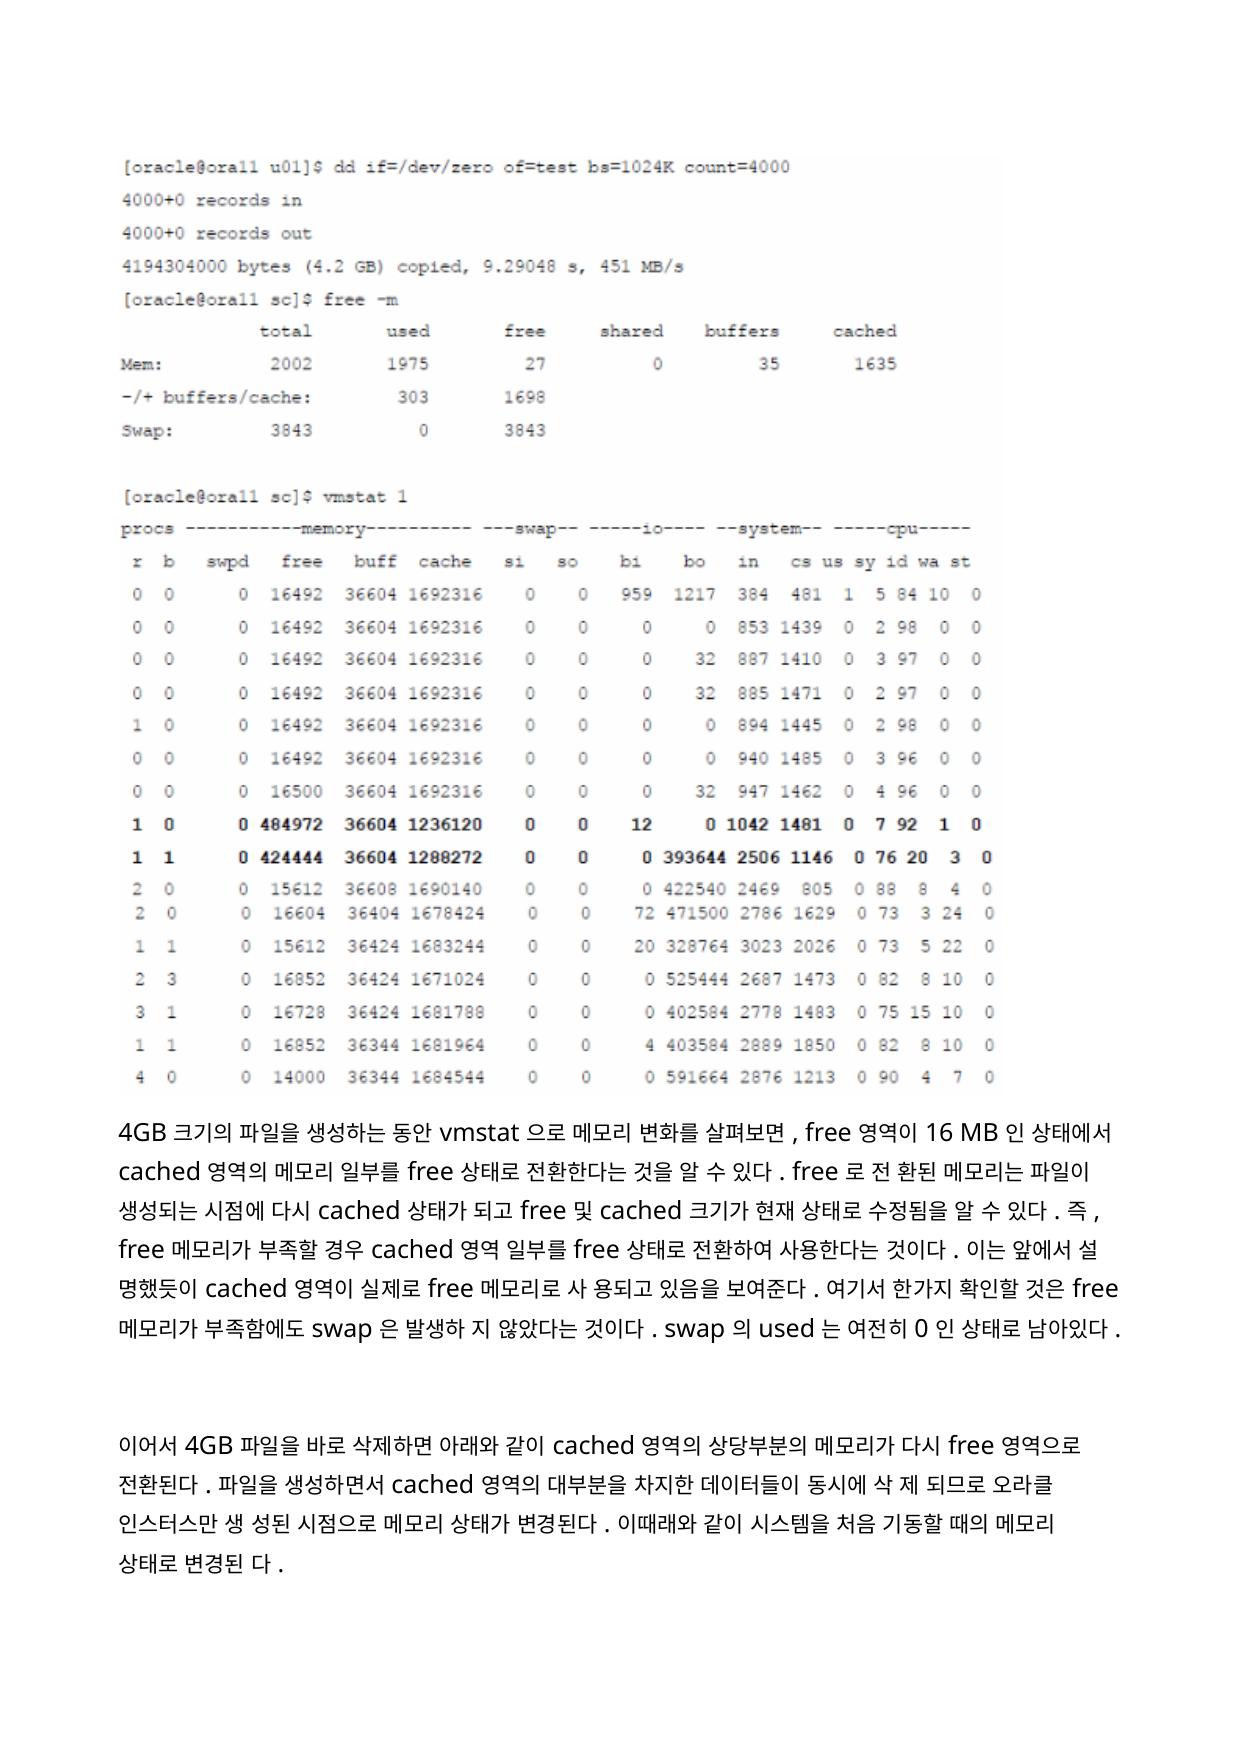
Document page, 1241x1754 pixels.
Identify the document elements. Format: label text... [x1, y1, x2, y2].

picture [118, 157, 1004, 1095]
text 4GB 크기의 파일을 생성하는 동안 vmstat 으로 메모리 변화를 살펴보면 , free 영역이 16 MB 인 상태에서 cached 영역의 메모리 일부를 free 상태로 전환한다는 것을 알 수 있다 . free 로 전 환된 메모리는 파일이 생성되는 시점에 다시 cached 상태가 되고 free 및 cached 크기가 현재 상태로 수정됨을 알 수 있다 . 즉 , free 메모리가 부족할 경우 cached 영역 일부를 free 상태로 전환하여 사용한다는 것이다 . 이는 앞에서 설 명했듯이 cached 영역이 실제로 free 메모리로 사 용되고 있음을 보여준다 . 여기서 한가지 확인할 것은 free 메모리가 부족함에도 swap 은 발생하 지 않았다는 것이다 . swap 의 used 는 여전히 0 인 상태로 남아있다 . 이어서 4GB 파일을 바로 삭제하면 아래와 같이 cached 영역의 상당부분의 메모리가 다시 free 영역으로 전환된다 . 파일을 생성하면서 cached 영역의 대부분을 차지한 데이터들이 동시에 삭 제 되므로 오라클 인스터스만 생 성된 시점으로 메모리 상태가 변경된다 . 이때래와 같이 시스템을 처음 기동할 때의 메모리 상태로 변경된 다 . [118, 1114, 1122, 1579]
